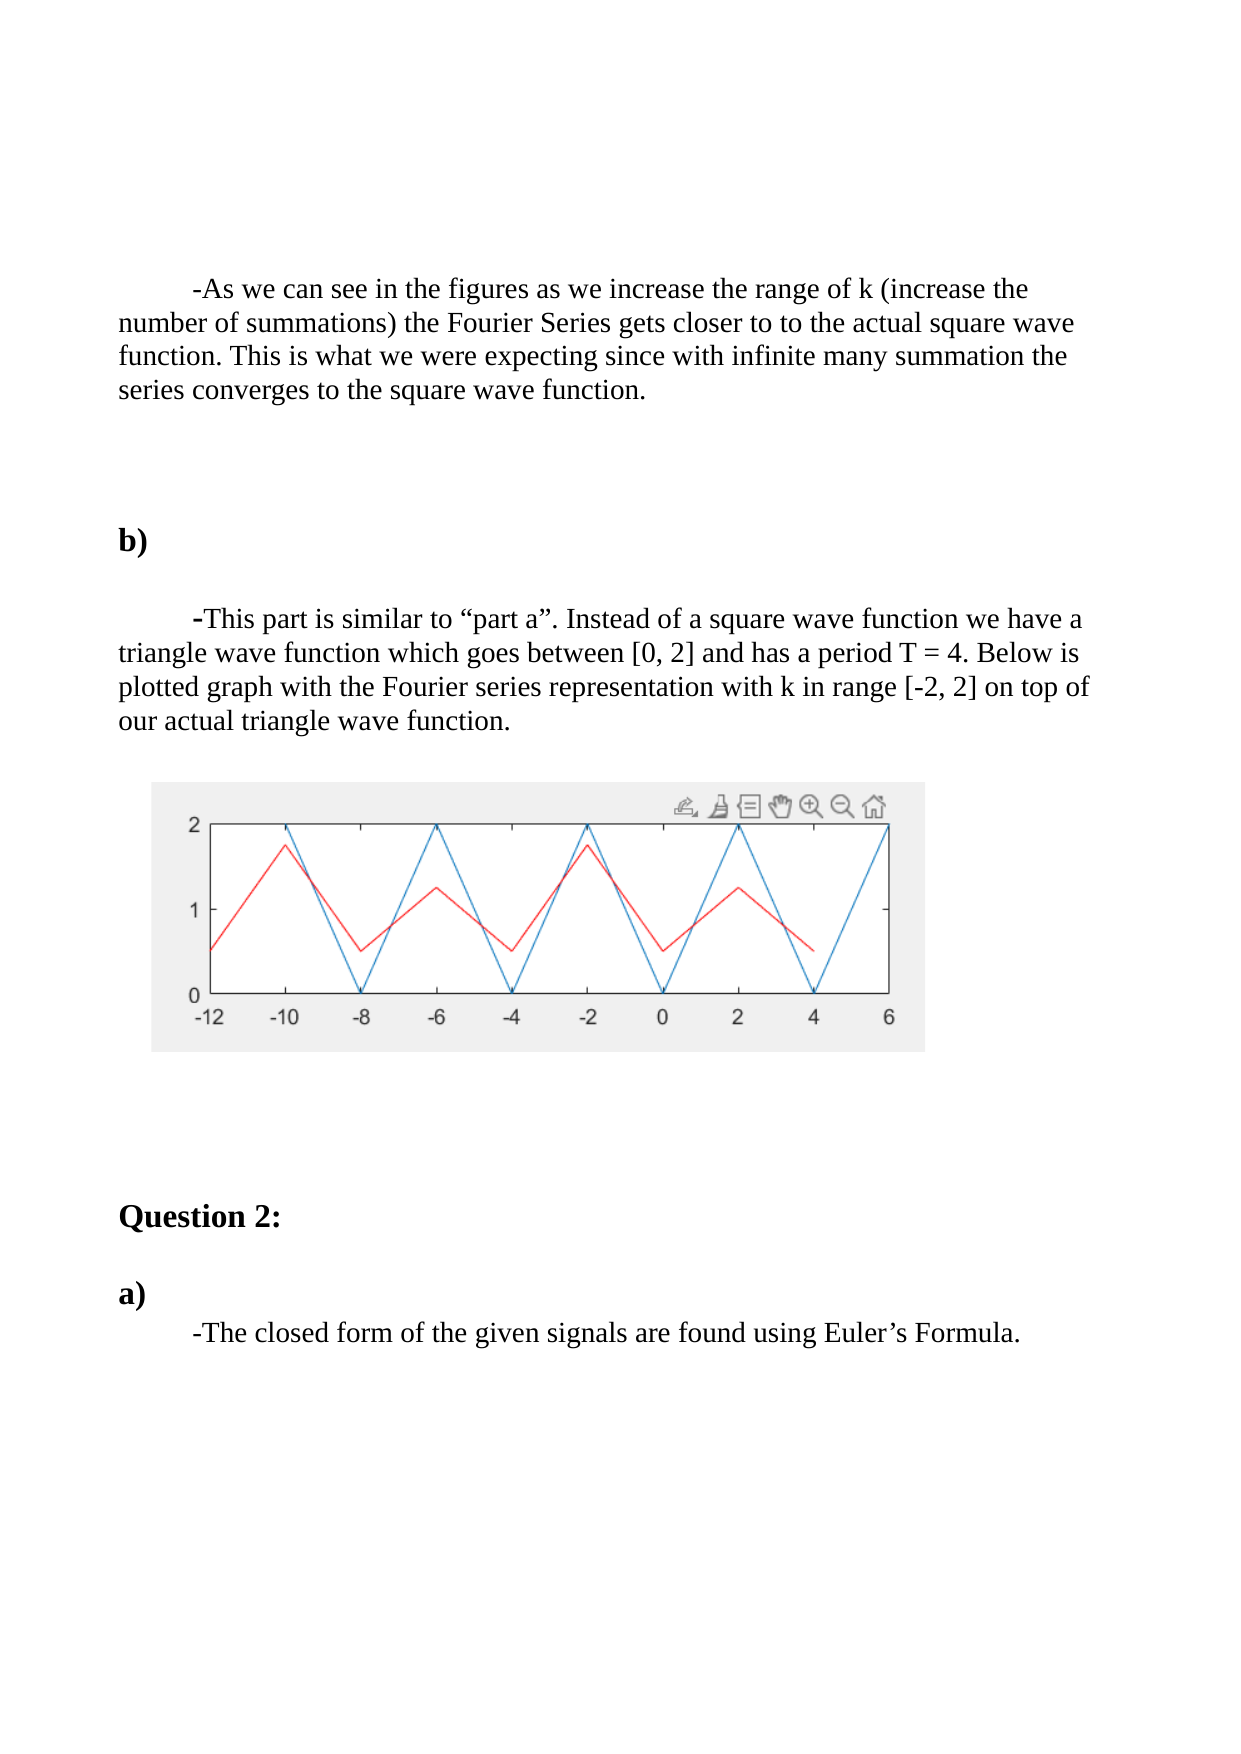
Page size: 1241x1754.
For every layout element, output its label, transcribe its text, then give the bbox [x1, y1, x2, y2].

text -The closed form of the given signals are found using Euler’s Formula. [118, 1311, 1122, 1349]
text Question 2: [118, 1196, 1122, 1234]
text -As we can see in the figures as we increase the range of k (increase the number of summations) the Fourier Series gets closer to to the actual square wave function. This is what we were expecting since with infinite many summation the series converges to the square wave function. [118, 271, 1122, 406]
text a) [118, 1273, 1122, 1311]
text -This part is similar to “part a”. Instead of a square wave function we have a triangle wave function which goes between [0, 2] and has a period T = 4. Below is plotted graph with the Fourier series representation with k in range [-2, 2] on top of our actual triangle wave function. [118, 597, 1122, 736]
text b) [118, 521, 1122, 559]
picture [151, 782, 926, 1052]
